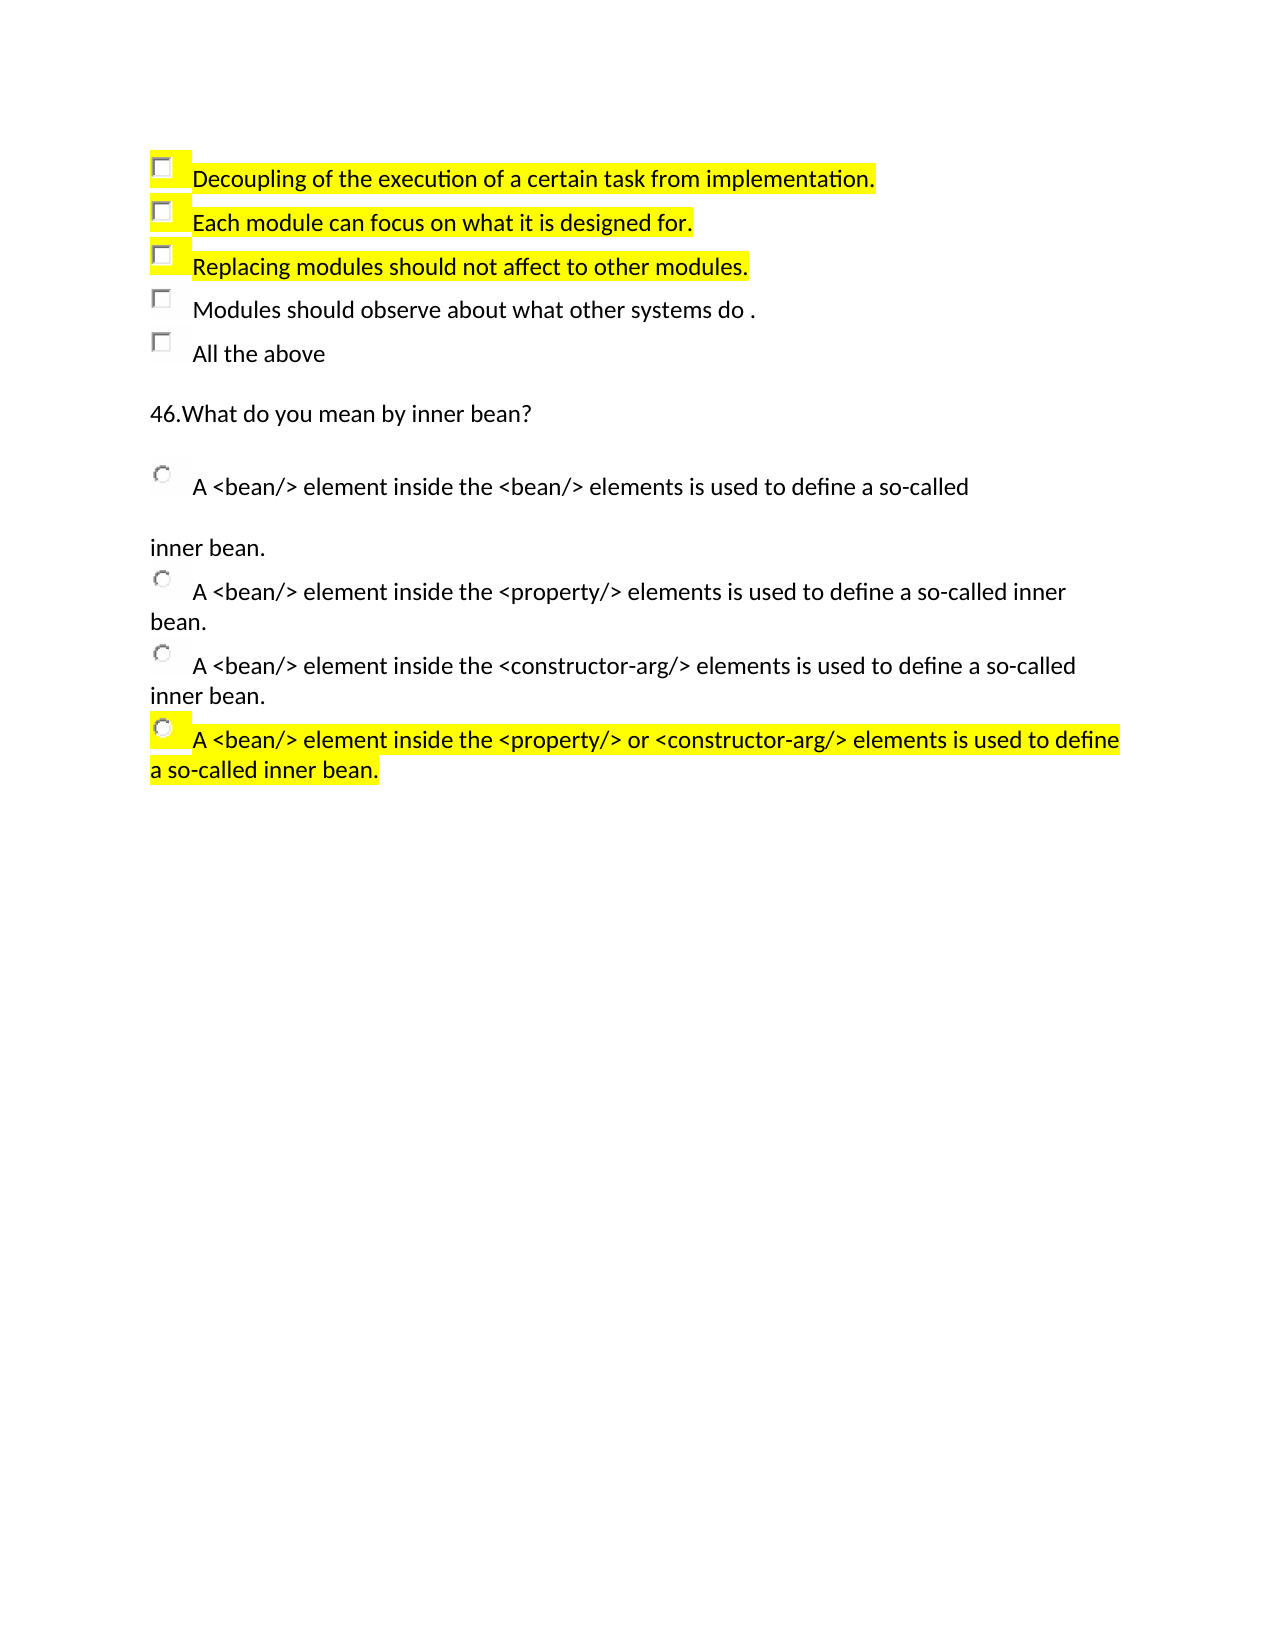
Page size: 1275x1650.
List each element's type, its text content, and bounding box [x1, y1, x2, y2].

text A <bean/> element inside the <property/> elements is used to define a so-called inner bean. [150, 562, 1125, 637]
picture [150, 457, 193, 496]
picture [150, 636, 193, 675]
picture [150, 562, 193, 600]
text A <bean/> element inside the <bean/> elements is used to define a so-called inner bean. [150, 458, 1125, 562]
text Modules should observe about what other systems do . [150, 281, 1125, 325]
picture [150, 150, 193, 188]
text Each module can focus on what it is designed for. [150, 194, 1125, 237]
text All the above [150, 325, 1125, 369]
text 46.What do you mean by inner bean? [150, 398, 1125, 428]
picture [150, 325, 193, 363]
text A <bean/> element inside the <property/> or <constructor-arg/> elements is used to define a so-called inner bean. [150, 711, 1125, 785]
picture [150, 237, 193, 275]
text A <bean/> element inside the <constructor-arg/> elements is used to define a so-called inner bean. [150, 637, 1125, 711]
picture [150, 711, 193, 749]
picture [150, 281, 193, 319]
picture [150, 193, 193, 232]
text Replacing modules should not affect to other modules. [150, 237, 1125, 281]
text Decoupling of the execution of a certain task from implementation. [150, 150, 1125, 194]
